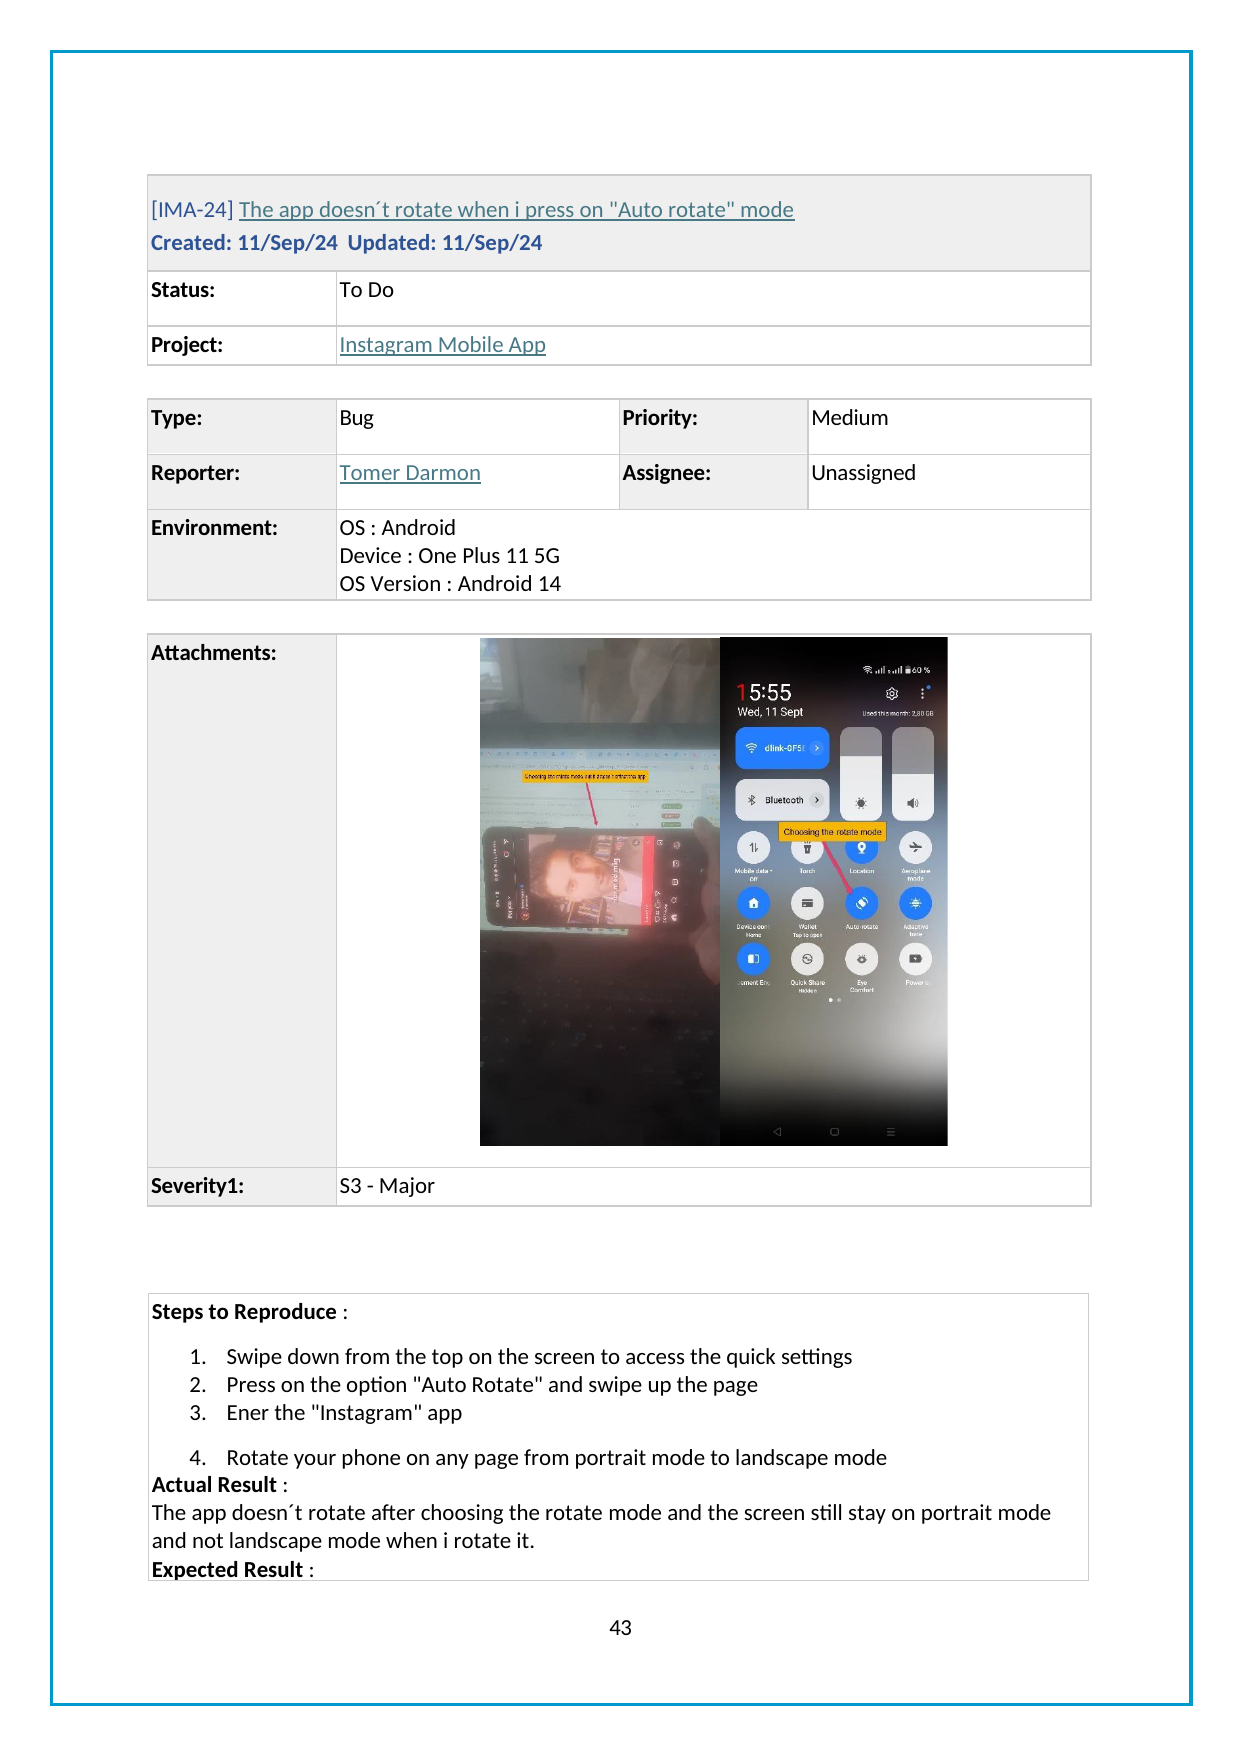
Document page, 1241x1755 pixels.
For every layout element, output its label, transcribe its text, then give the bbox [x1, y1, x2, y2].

text Actual Result : [152, 1471, 1088, 1498]
table_header Priority: [620, 400, 807, 453]
table_cell Reporter: [148, 455, 336, 509]
list Swipe down from the top on the screen to access the quick settings [189, 1342, 1088, 1370]
list Ener the "Instagram" app [189, 1398, 1088, 1426]
text Steps to Reproduce : [152, 1297, 1088, 1325]
table_cell OS : Android Device : One Plus 11 5G OS Version : Android 14 [337, 510, 1090, 599]
table_header Type: [148, 400, 336, 453]
table_cell Assignee: [620, 455, 807, 509]
table_cell To Do [337, 272, 1090, 325]
table_header Medium [809, 400, 1090, 453]
table_cell Project: [148, 327, 336, 364]
list Rotate your phone on any page from portrait mode to landscape mode [189, 1443, 1088, 1471]
table_cell Severity1: [148, 1168, 336, 1205]
text 43 [148, 1613, 1094, 1641]
table_header [337, 635, 1090, 1167]
table_header Bug [337, 400, 619, 453]
table_cell Instagram Mobile App [337, 327, 1090, 364]
table_cell Unassigned [809, 455, 1090, 509]
text Description [155, 1242, 271, 1269]
table_cell S3 - Major [337, 1168, 1090, 1205]
list Press on the option "Auto Rotate" and swipe up the page [189, 1370, 1088, 1398]
text Expected Result : [152, 1555, 1088, 1580]
text The app doesn´t rotate after choosing the rotate mode and the screen still stay on portrait mode and not landscape mode when i rotate it. [152, 1498, 1078, 1554]
table_cell Tomer Darmon [337, 455, 619, 509]
table_cell Environment: [148, 510, 336, 599]
table_cell Status: [148, 272, 336, 325]
table_header [IMA-24] The app doesn´t rotate when i press on "Auto rotate" mode Created: 11/Sep/24 Updated: 11/Sep/24 [148, 176, 1090, 270]
table_header Attachments: [148, 635, 336, 1167]
